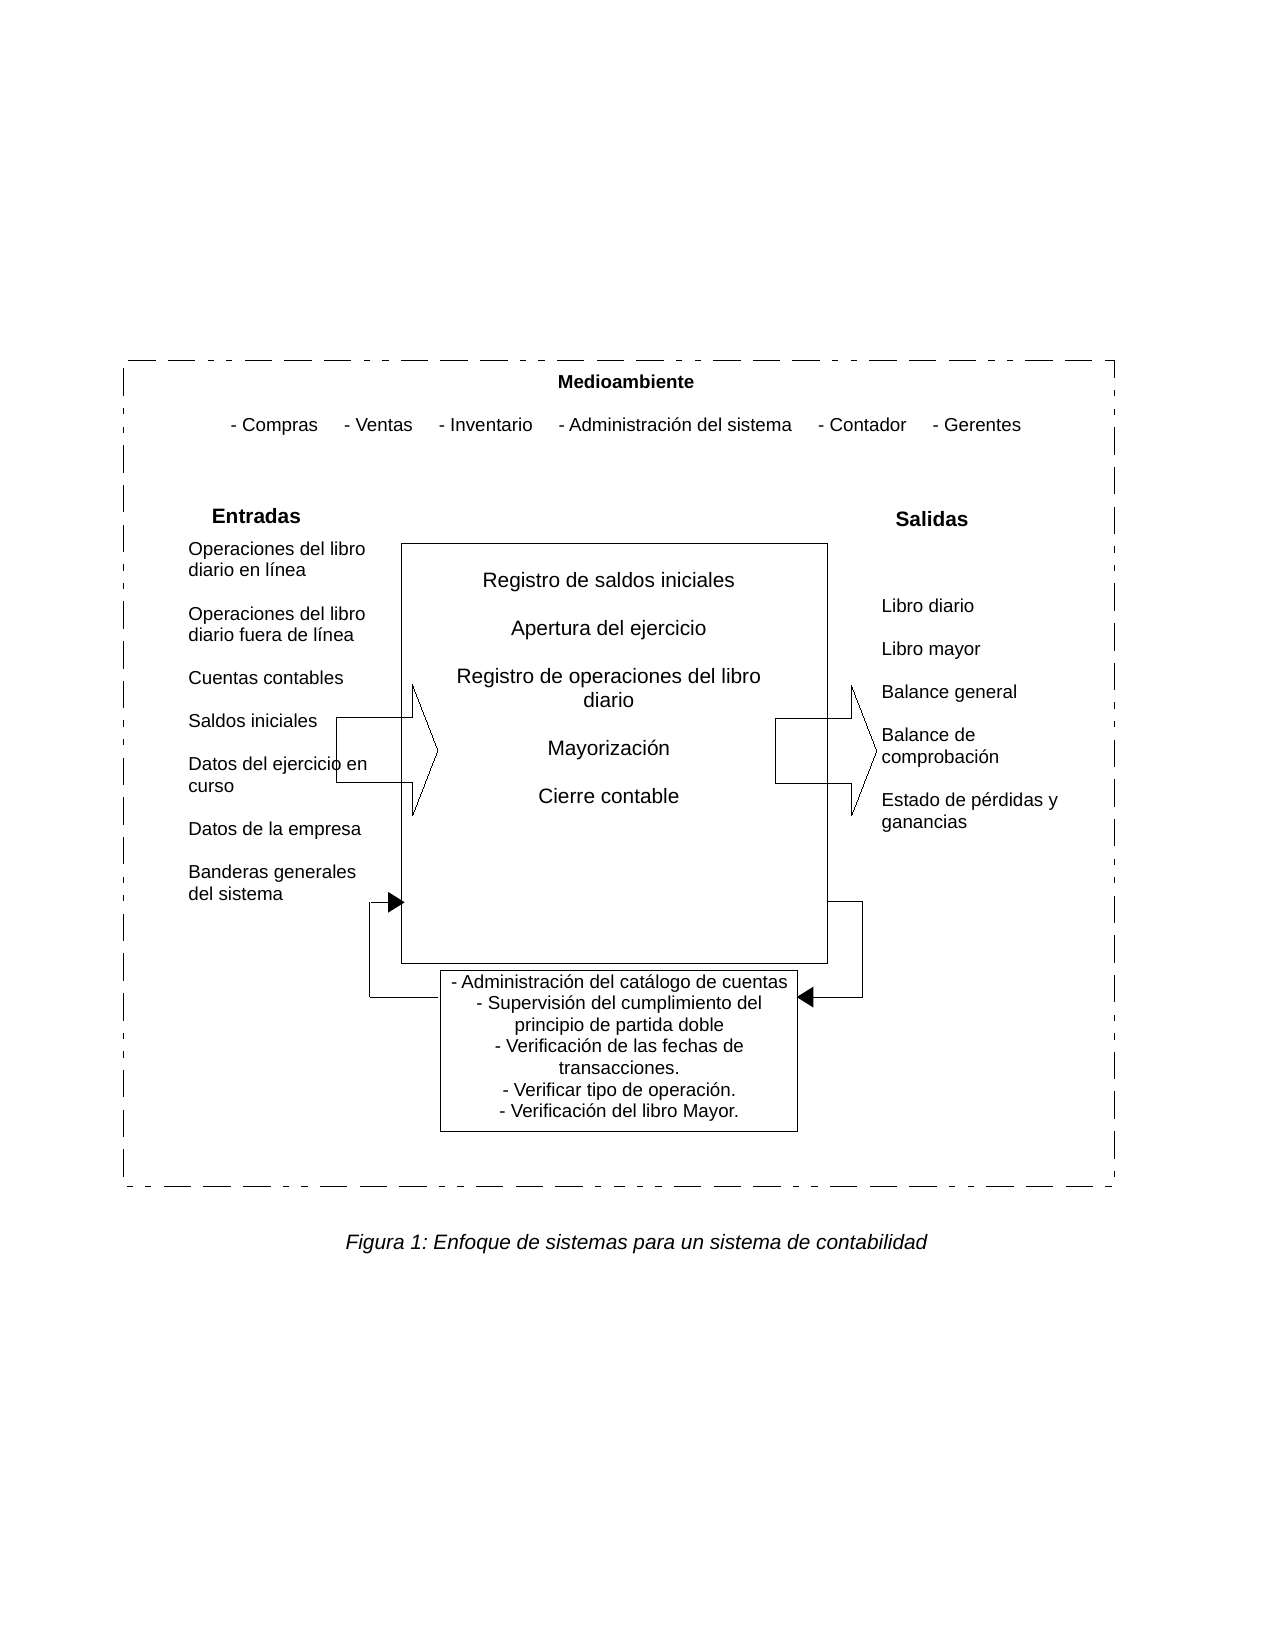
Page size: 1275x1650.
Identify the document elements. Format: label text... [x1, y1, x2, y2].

subtitle Figura 1: Enfoque de sistemas para un sistema de contabilidad [118, 1230, 1157, 1254]
